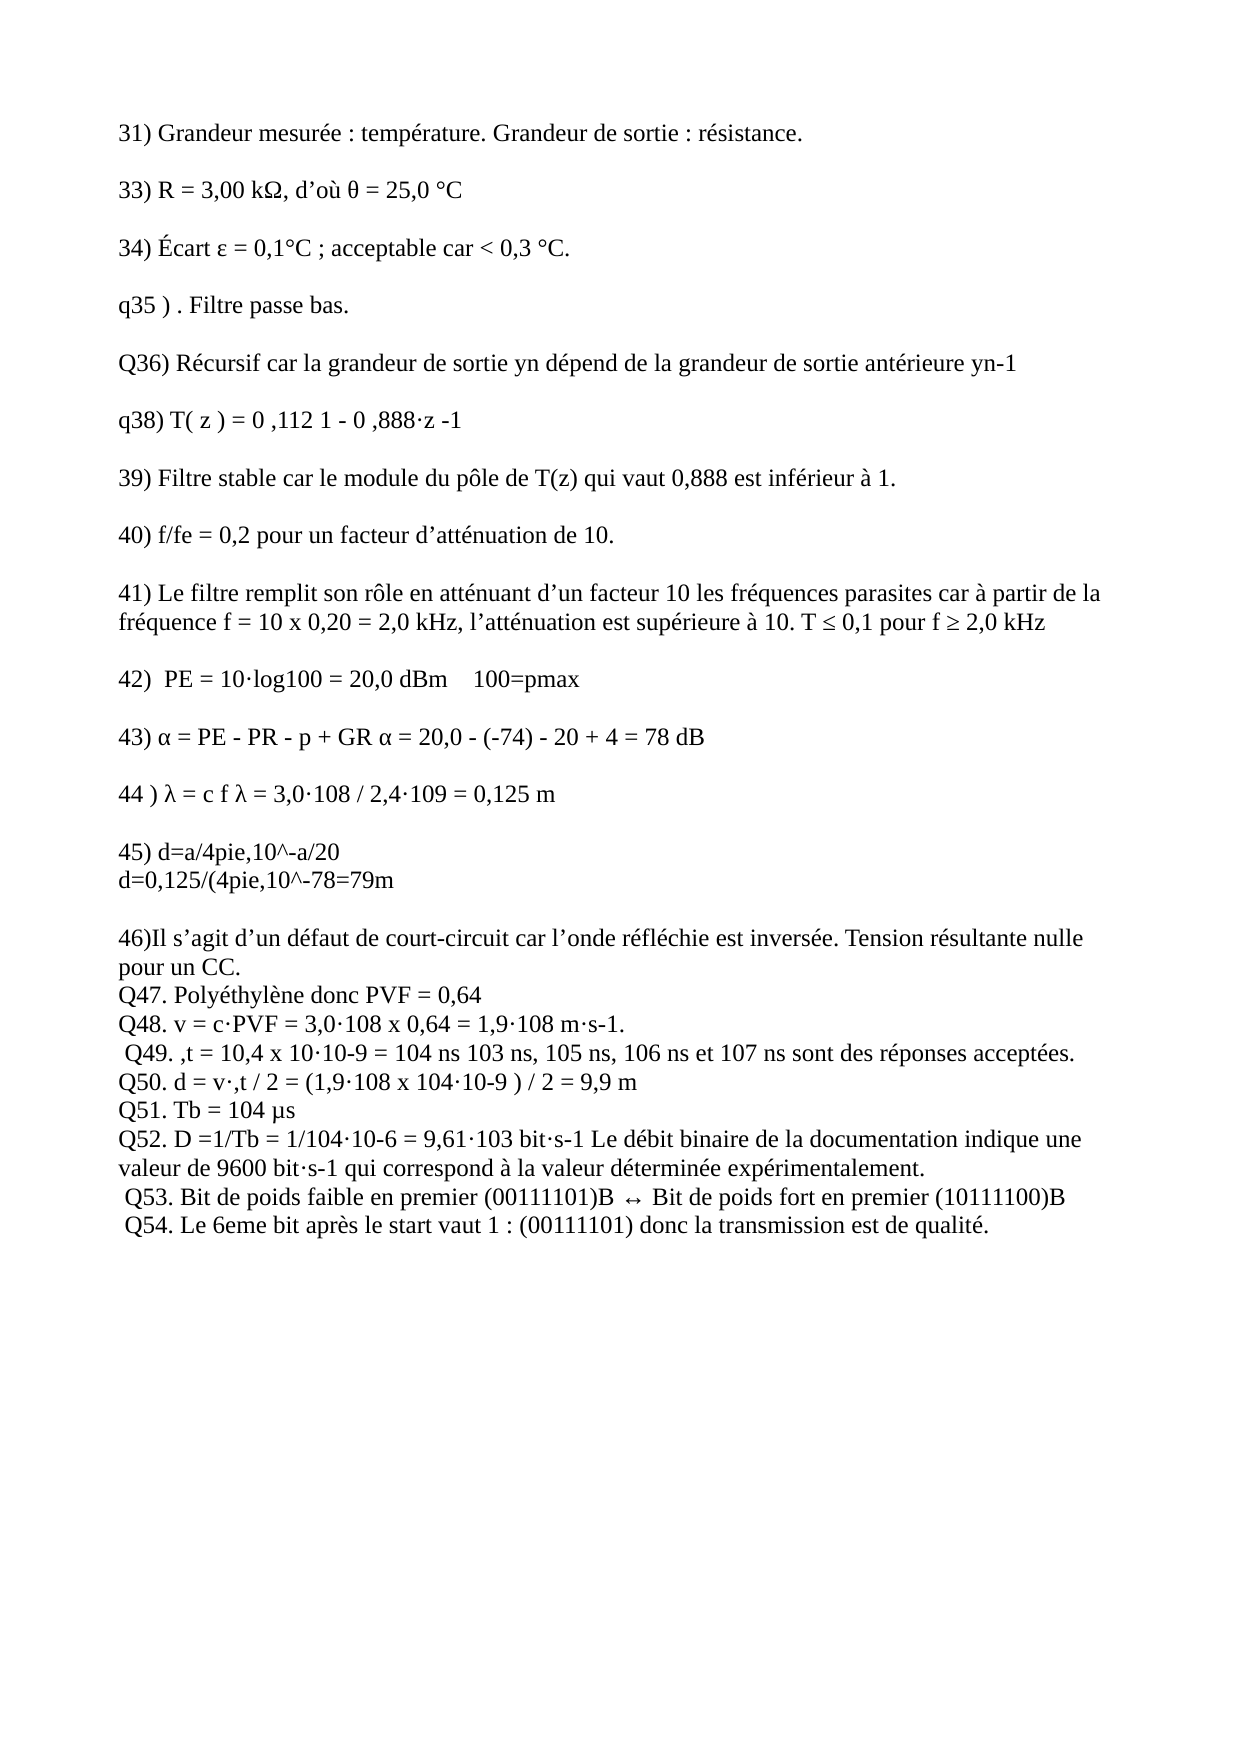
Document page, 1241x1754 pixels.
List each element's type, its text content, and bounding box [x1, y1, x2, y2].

text 44 ) λ = c f λ = 3,0·108 / 2,4·109 = 0,125 m [118, 779, 1122, 808]
text 42) PE = 10·log100 = 20,0 dBm 100=pmax [118, 664, 1122, 693]
text q38) T( z ) = 0 ,112 1 - 0 ,888·z -1 [118, 406, 1122, 434]
text 33) R = 3,00 kΩ, d’où θ = 25,0 °C [118, 176, 1122, 204]
text Q49. ,t = 10,4 x 10·10-9 = 104 ns 103 ns, 105 ns, 106 ns et 107 ns sont des réponses acceptées. Q50. d = v·,t / 2 = (1,9·108 x 104·10-9 ) / 2 = 9,9 m [118, 1038, 1122, 1096]
text Q51. Tb = 104 µs [118, 1096, 1122, 1124]
text Q36) Récursif car la grandeur de sortie yn dépend de la grandeur de sortie antérieure yn-1 [118, 348, 1122, 377]
text d=0,125/(4pie,10^-78=79m [118, 866, 1122, 894]
text 45) d=a/4pie,10^-a/20 [118, 837, 1122, 866]
text q35 ) . Filtre passe bas. [118, 291, 1122, 319]
text 31) Grandeur mesurée : température. Grandeur de sortie : résistance. [118, 118, 1122, 147]
text 40) f/fe = 0,2 pour un facteur d’atténuation de 10. [118, 521, 1122, 549]
text Q48. v = c·PVF = 3,0·108 x 0,64 = 1,9·108 m·s-1. [118, 1009, 1122, 1038]
text Q53. Bit de poids faible en premier (00111101)B ↔ Bit de poids fort en premier (10111100)B [118, 1182, 1122, 1211]
text 39) Filtre stable car le module du pôle de T(z) qui vaut 0,888 est inférieur à 1. [118, 463, 1122, 492]
text 46)Il s’agit d’un défaut de court-circuit car l’onde réfléchie est inversée. Tension résultante nulle pour un CC. [118, 923, 1122, 981]
text 43) α = PE - PR - p + GR α = 20,0 - (-74) - 20 + 4 = 78 dB [118, 722, 1122, 751]
text Q54. Le 6eme bit après le start vaut 1 : (00111101) donc la transmission est de qualité. [118, 1211, 1122, 1239]
text Q52. D =1/Tb = 1/104·10-6 = 9,61·103 bit·s-1 Le débit binaire de la documentation indique une valeur de 9600 bit·s-1 qui correspond à la valeur déterminée expérimentalement. [118, 1124, 1122, 1182]
text Q47. Polyéthylène donc PVF = 0,64 [118, 981, 1122, 1009]
text 34) Écart ε = 0,1°C ; acceptable car < 0,3 °C. [118, 233, 1122, 262]
text 41) Le filtre remplit son rôle en atténuant d’un facteur 10 les fréquences parasites car à partir de la fréquence f = 10 x 0,20 = 2,0 kHz, l’atténuation est supérieure à 10. T ≤ 0,1 pour f ≥ 2,0 kHz [118, 578, 1122, 636]
